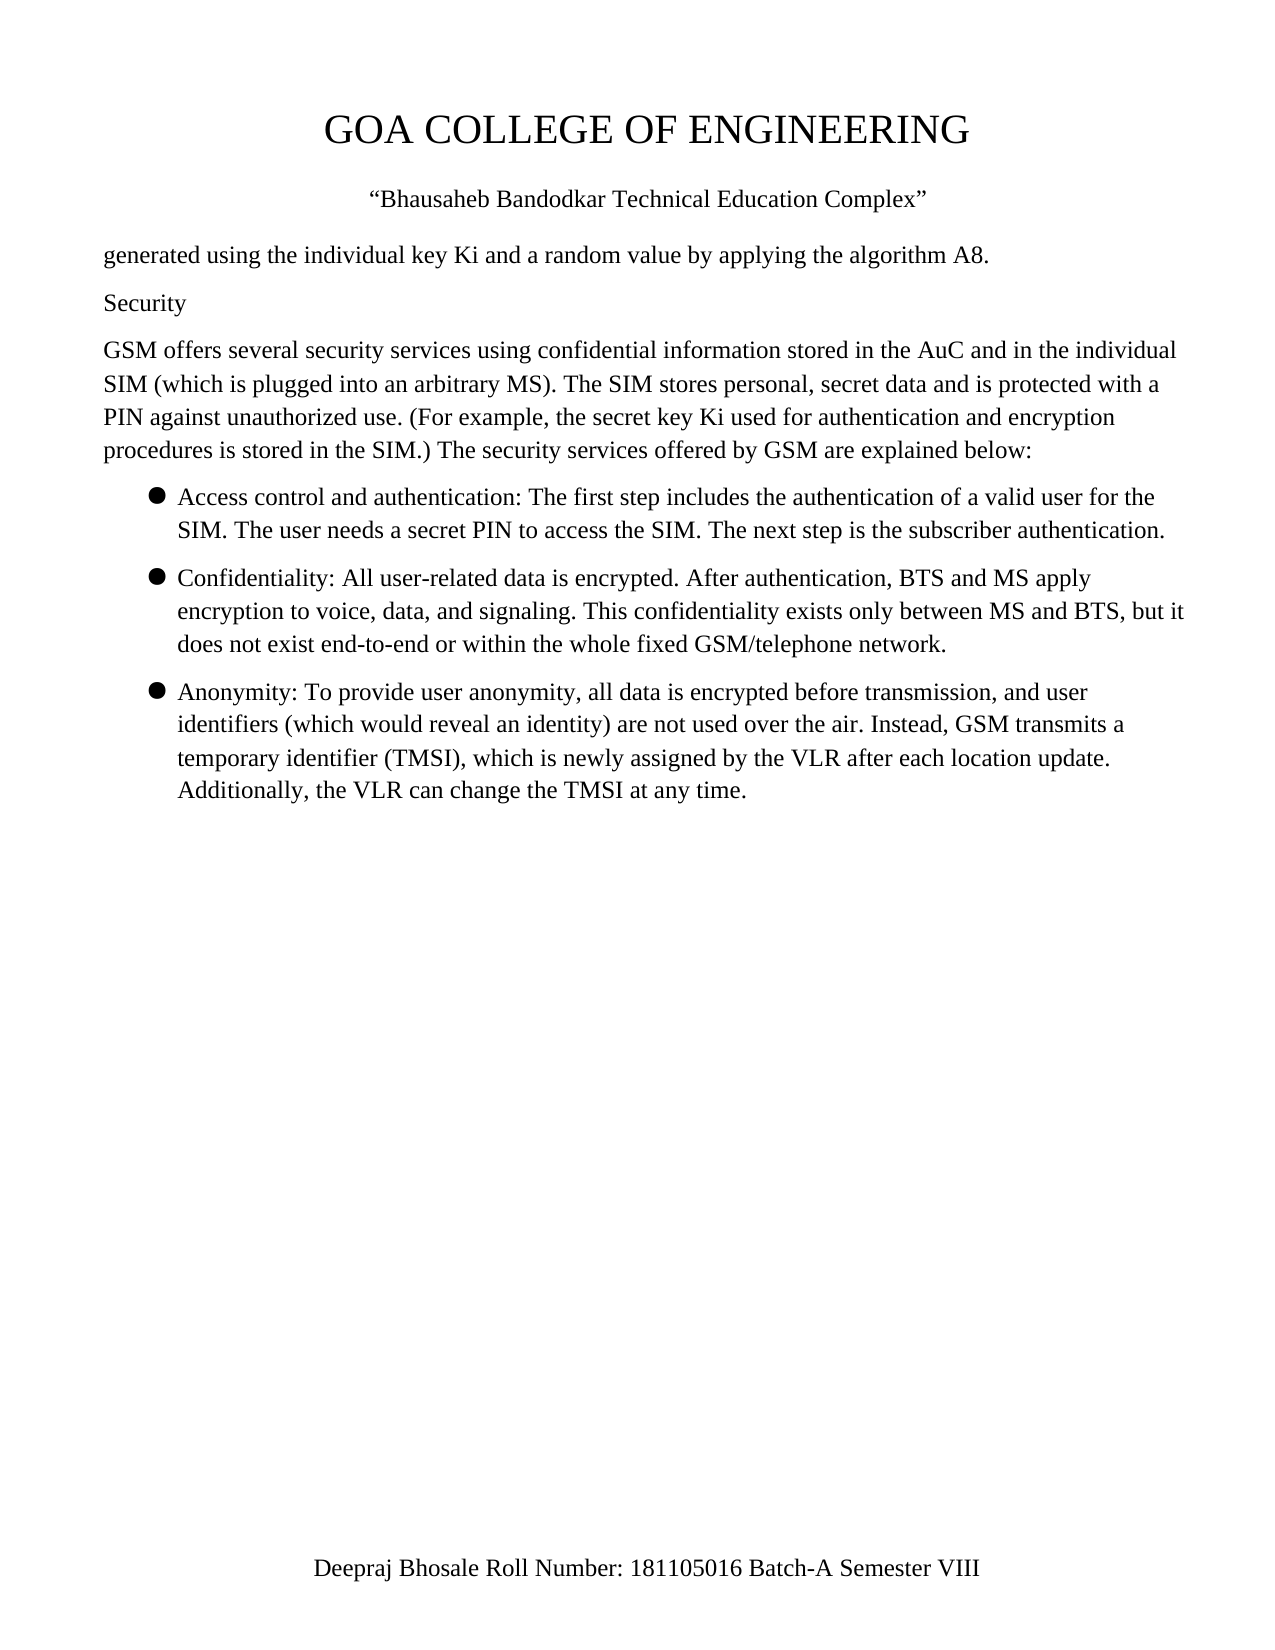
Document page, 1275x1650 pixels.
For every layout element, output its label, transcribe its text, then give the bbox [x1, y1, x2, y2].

text generated using the individual key Ki and a random value by applying the algorithm A8. [103, 240, 1191, 269]
list Access control and authentication: The first step includes the authentication of a valid user for the SIM. The user needs a secret PIN to access the SIM. The next step is the subscriber authentication. [147, 482, 1191, 544]
list Confidentiality: All user-related data is encrypted. After authentication, BTS and MS apply encryption to voice, data, and signaling. This confidentiality exists only between MS and BTS, but it does not exist end-to-end or within the whole fixed GSM/telephone network. [147, 563, 1191, 658]
text Security [103, 288, 1191, 317]
text GSM offers several security services using confidential information stored in the AuC and in the individual SIM (which is plugged into an arbitrary MS). The SIM stores personal, secret data and is protected with a PIN against unauthorized use. (For example, the secret key Ki used for authentication and encryption procedures is stored in the SIM.) The security services offered by GSM are explained below: [103, 336, 1191, 463]
list Anonymity: To provide user anonymity, all data is encrypted before transmission, and user identifiers (which would reveal an identity) are not used over the air. Instead, GSM transmits a temporary identifier (TMSI), which is newly assigned by the VLR after each location update. Additionally, the VLR can change the TMSI at any time. [147, 677, 1191, 804]
